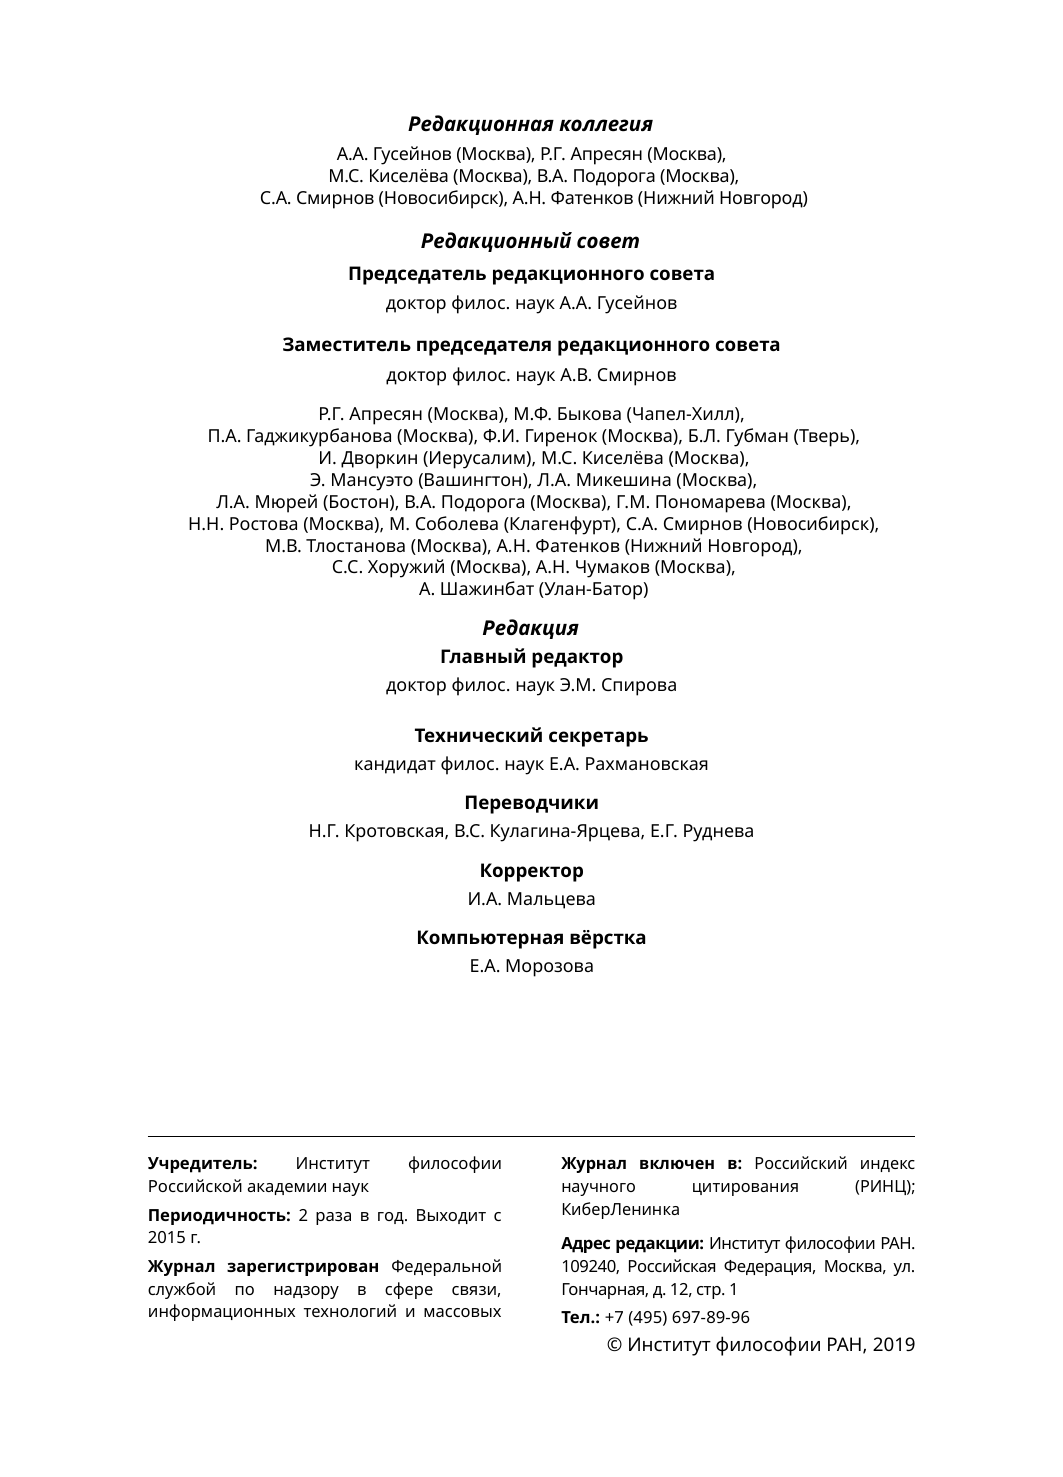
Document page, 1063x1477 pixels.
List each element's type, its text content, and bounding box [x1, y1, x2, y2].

table_header Учредитель: Институт философии Российской академии наук Периодичность: 2 раза в год. Выходит с 2015 г. Журнал зарегистрирован Федеральной службой по надзору в сфере связи, информационных технологий и массовых [148, 1137, 531, 1332]
text А.А. Гусейнов (Москва), Р.Г. Апресян (Москва), М.С. Киселёва (Москва), В.А. Подорога (Москва), С.А. Смирнов (Новосибирск), А.Н. Фатенков (Нижний Новгород) [148, 143, 915, 209]
text Р.Г. Апресян (Москва), М.Ф. Быкова (Чапел-Хилл), П.А. Гаджикурбанова (Москва), Ф.И. Гиренок (Москва), Б.Л. Губман (Тверь), И. Дворкин (Иерусалим), М.С. Киселёва (Москва), Э. Мансуэто (Вашингтон), Л.А. Микешина (Москва), Л.А. Мюрей (Бостон), В.А. Подорога (Москва), Г.М. Пономарева (Москва), Н.Н. Ростова (Москва), М. Соболева (Клагенфурт), С.А. Смирнов (Новосибирск), М.В. Тлостанова (Москва), А.Н. Фатенков (Нижний Новгород), С.С. Хоружий (Москва), А.Н. Чумаков (Москва), А. Шажинбат (Улан-Батор) [148, 403, 915, 600]
text И.А. Мальцева [148, 887, 915, 909]
text Председатель редакционного совета [148, 260, 915, 286]
text доктор филос. наук А.В. Смирнов [148, 363, 915, 386]
text Е.А. Морозова [148, 955, 915, 977]
text Компьютерная вёрстка [148, 927, 915, 949]
text Редакционная коллегия [148, 109, 915, 137]
text Переводчики [148, 792, 915, 814]
text Главный редактор [148, 646, 915, 667]
text Н.Г. Кротовская, В.С. Кулагина-Ярцева, Е.Г. Руднева [148, 820, 915, 842]
text Корректор [148, 859, 915, 881]
text Редакционный совет [148, 226, 915, 254]
text Технический секретарь [148, 725, 915, 747]
text Заместитель председателя редакционного совета [148, 332, 915, 357]
text доктор филос. наук Э.М. Спирова [148, 673, 915, 695]
text кандидат филос. наук Е.А. Рахмановская [148, 753, 915, 774]
text Редакция [148, 618, 915, 640]
table_header Журнал включен в: Российский индекс научного ци­тирования (РИНЦ); КиберЛенинка Адрес редакции: Институт философии РАН. 109240, Российская Федерация, Москва, ул. Гончарная, д. 12, стр. 1 Тел.: +7 (495) 697-89-96 [531, 1137, 915, 1332]
text доктор филос. наук А.А. Гусейнов [148, 292, 915, 314]
